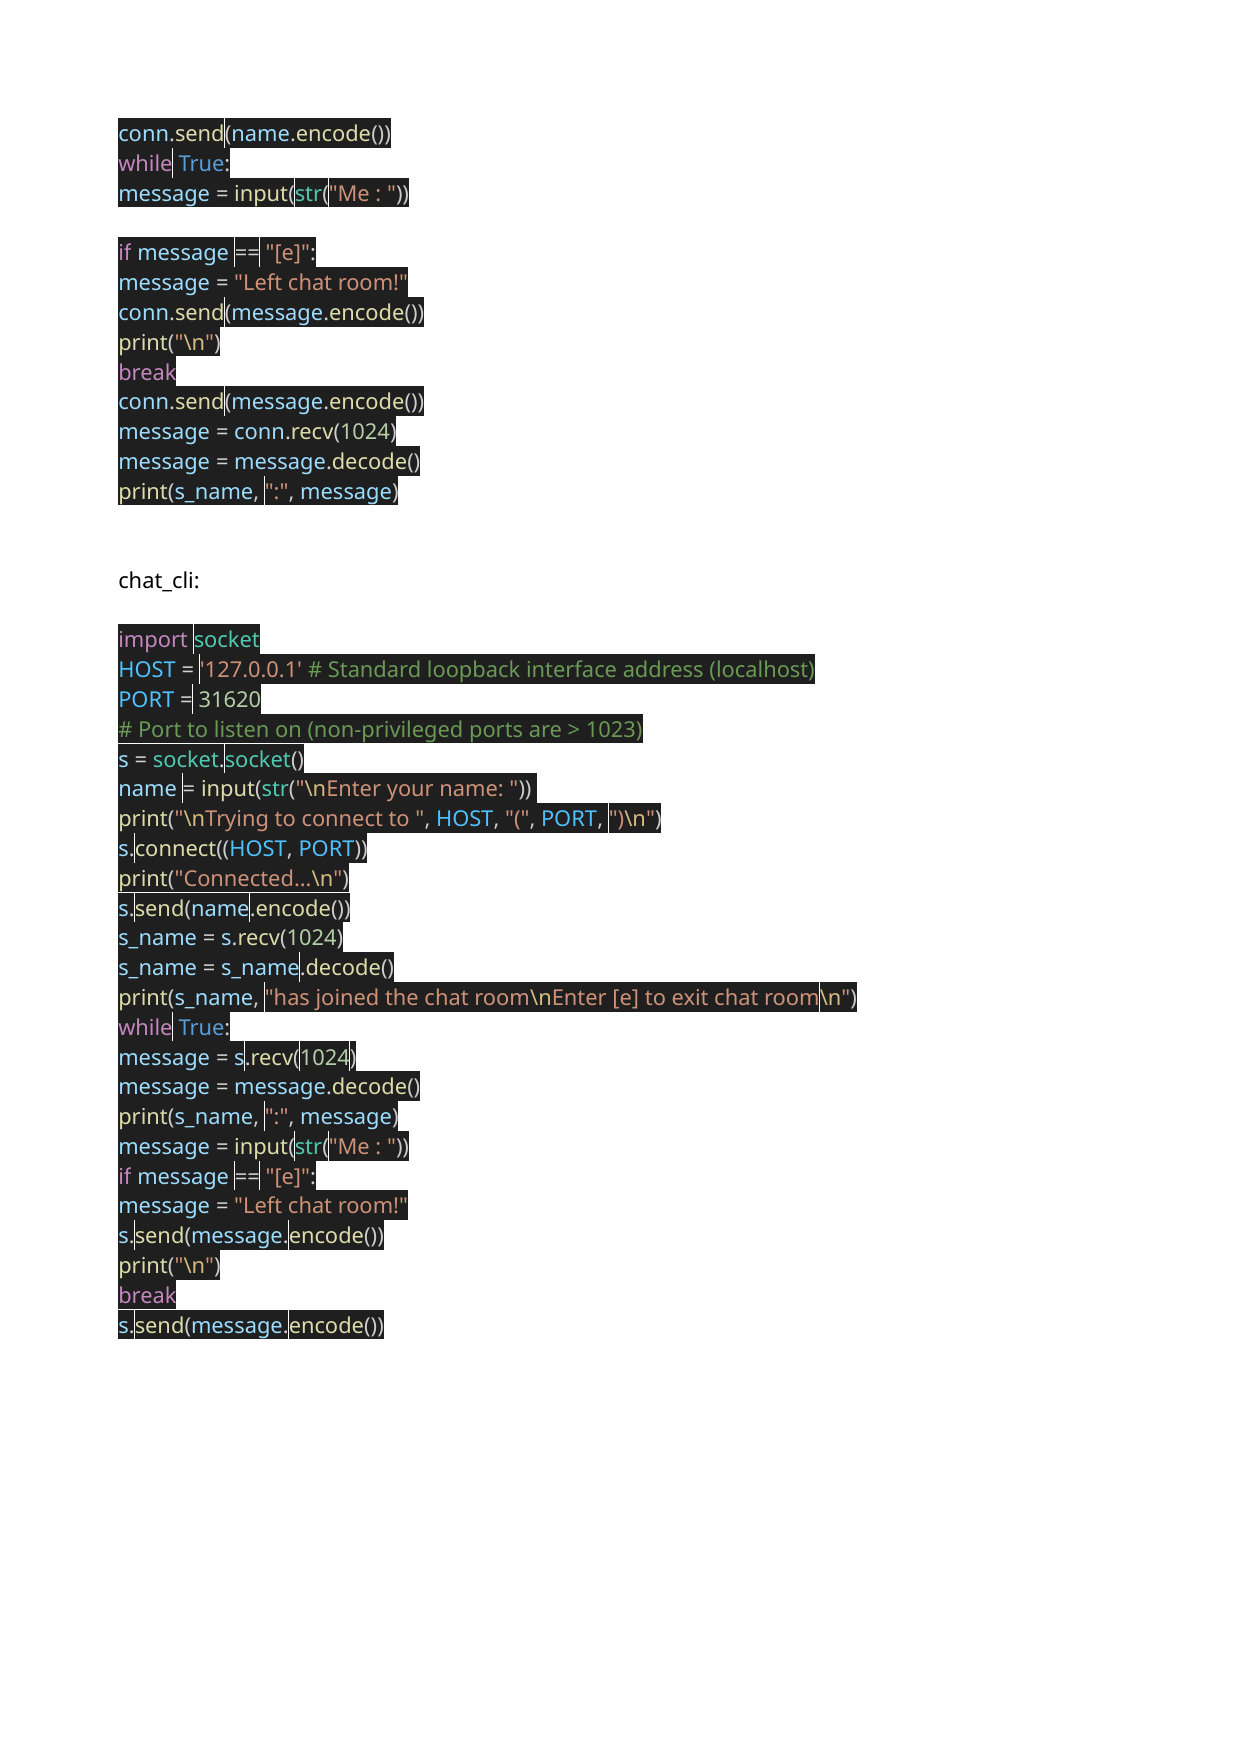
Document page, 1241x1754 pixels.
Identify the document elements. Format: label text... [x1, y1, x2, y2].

text if message == "[e]": [118, 237, 1122, 267]
text HOST = '127.0.0.1' # Standard loopback interface address (localhost) [118, 654, 1122, 684]
text if message == "[e]": [118, 1161, 1122, 1190]
text message = message.decode() [118, 446, 1122, 476]
text message = conn.recv(1024) [118, 416, 1122, 446]
text conn.send(message.encode()) [118, 297, 1122, 327]
text print(s_name, "has joined the chat room\nEnter [e] to exit chat room\n") [118, 982, 1122, 1012]
text message = input(str("Me : ")) [118, 1131, 1122, 1161]
text s_name = s.recv(1024) [118, 922, 1122, 952]
text print(s_name, ":", message) [118, 1101, 1122, 1131]
text message = input(str("Me : ")) [118, 178, 1122, 207]
text import socket [118, 624, 1122, 654]
text message = "Left chat room!" [118, 267, 1122, 297]
text while True: [118, 148, 1122, 178]
text s.connect((HOST, PORT)) [118, 833, 1122, 863]
text s = socket.socket() [118, 743, 1122, 773]
text print("Connected...\n") [118, 863, 1122, 892]
text s.send(name.encode()) [118, 892, 1122, 922]
text print(s_name, ":", message) [118, 476, 1122, 505]
text chat_cli: [118, 565, 1122, 594]
text break [118, 1280, 1122, 1309]
text conn.send(name.encode()) [118, 118, 1122, 148]
text print("\n") [118, 327, 1122, 356]
text name = input(str("\nEnter your name: ")) [118, 773, 1122, 803]
text message = s.recv(1024) [118, 1041, 1122, 1071]
text message = "Left chat room!" [118, 1190, 1122, 1220]
text PORT = 31620 [118, 684, 1122, 714]
text while True: [118, 1012, 1122, 1041]
text s.send(message.encode()) [118, 1220, 1122, 1250]
text s_name = s_name.decode() [118, 952, 1122, 982]
text s.send(message.encode()) [118, 1309, 1122, 1339]
text message = message.decode() [118, 1071, 1122, 1101]
text conn.send(message.encode()) [118, 386, 1122, 416]
text print("\n") [118, 1250, 1122, 1280]
text print("\nTrying to connect to ", HOST, "(", PORT, ")\n") [118, 803, 1122, 833]
text break [118, 356, 1122, 386]
text # Port to listen on (non-privileged ports are > 1023) [118, 714, 1122, 743]
